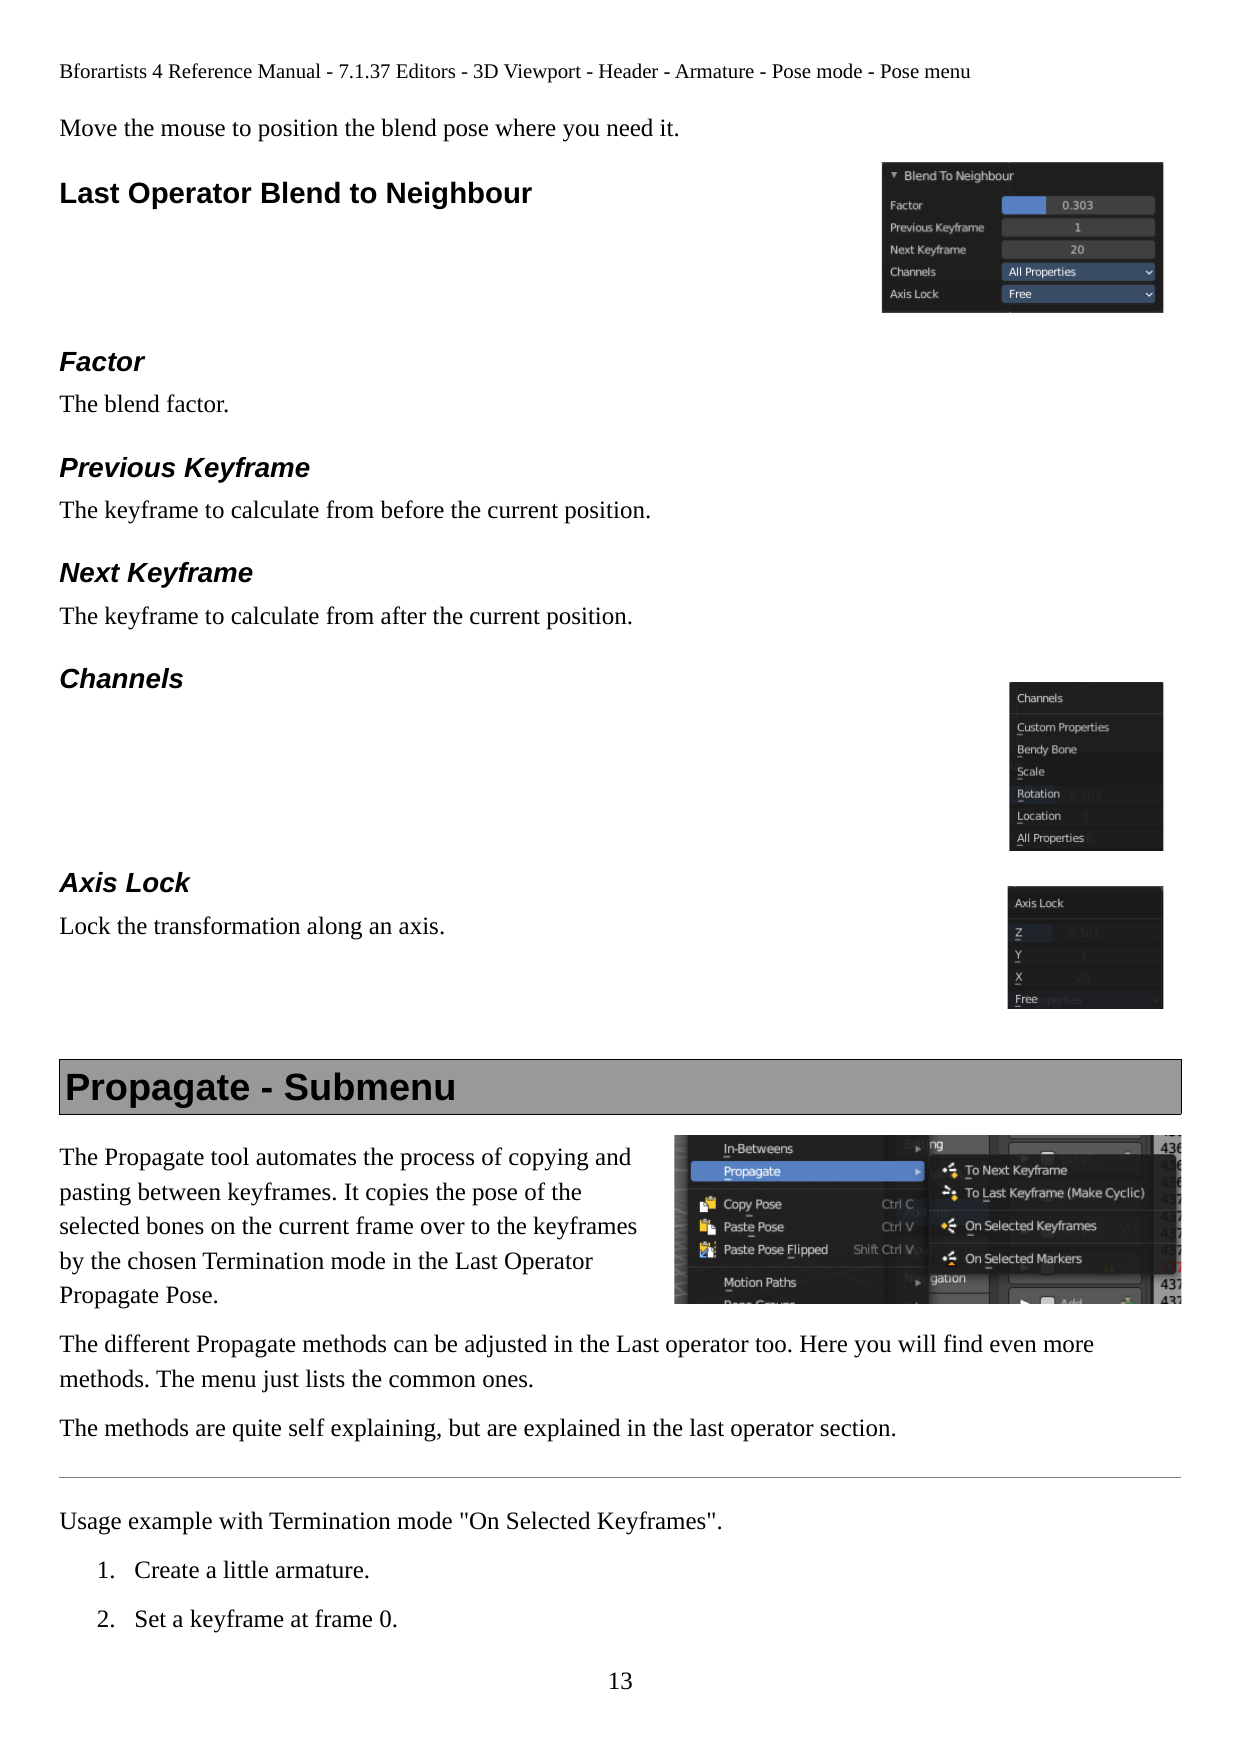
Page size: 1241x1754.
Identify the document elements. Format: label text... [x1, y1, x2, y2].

text The keyframe to calculate from before the current position. [59, 495, 1181, 524]
list Create a little armature. [97, 1555, 1181, 1584]
text Usage example with Termination mode "On Selected Keyframes". [59, 1506, 1181, 1535]
text Lock the transformation along an axis. [59, 911, 1007, 940]
text The methods are quite self explaining, but are explained in the last operator section. [59, 1413, 1181, 1442]
subtitle Last Operator Blend to Neighbour [59, 176, 881, 210]
picture [674, 1135, 1182, 1304]
text The keyframe to calculate from after the current position. [59, 601, 1181, 630]
text The different Propagate methods can be adjusted in the Last operator too. Here you will find even more methods. The menu just lists the common ones. [59, 1329, 1181, 1393]
picture [1007, 886, 1164, 1009]
picture [1009, 682, 1164, 851]
picture [881, 162, 1164, 313]
text The Propagate tool automates the process of copying and pasting between keyframes. It copies the pose of the selected bones on the current frame over to the keyframes by the chosen Termination mode in the Last Operator Propagate Pose. [59, 1142, 1181, 1309]
subtitle Previous Keyframe [59, 451, 1181, 483]
text Move the mouse to position the blend pose where you need it. [59, 113, 1181, 141]
subtitle Next Keyframe [59, 557, 1181, 589]
subtitle Factor [59, 345, 1181, 377]
table_header Propagate - Submenu [60, 1060, 1181, 1114]
list Set a keyframe at frame 0. [97, 1604, 1181, 1633]
subtitle Axis Lock [59, 867, 1181, 899]
text The blend factor. [59, 389, 1181, 418]
subtitle Channels [59, 663, 1181, 695]
